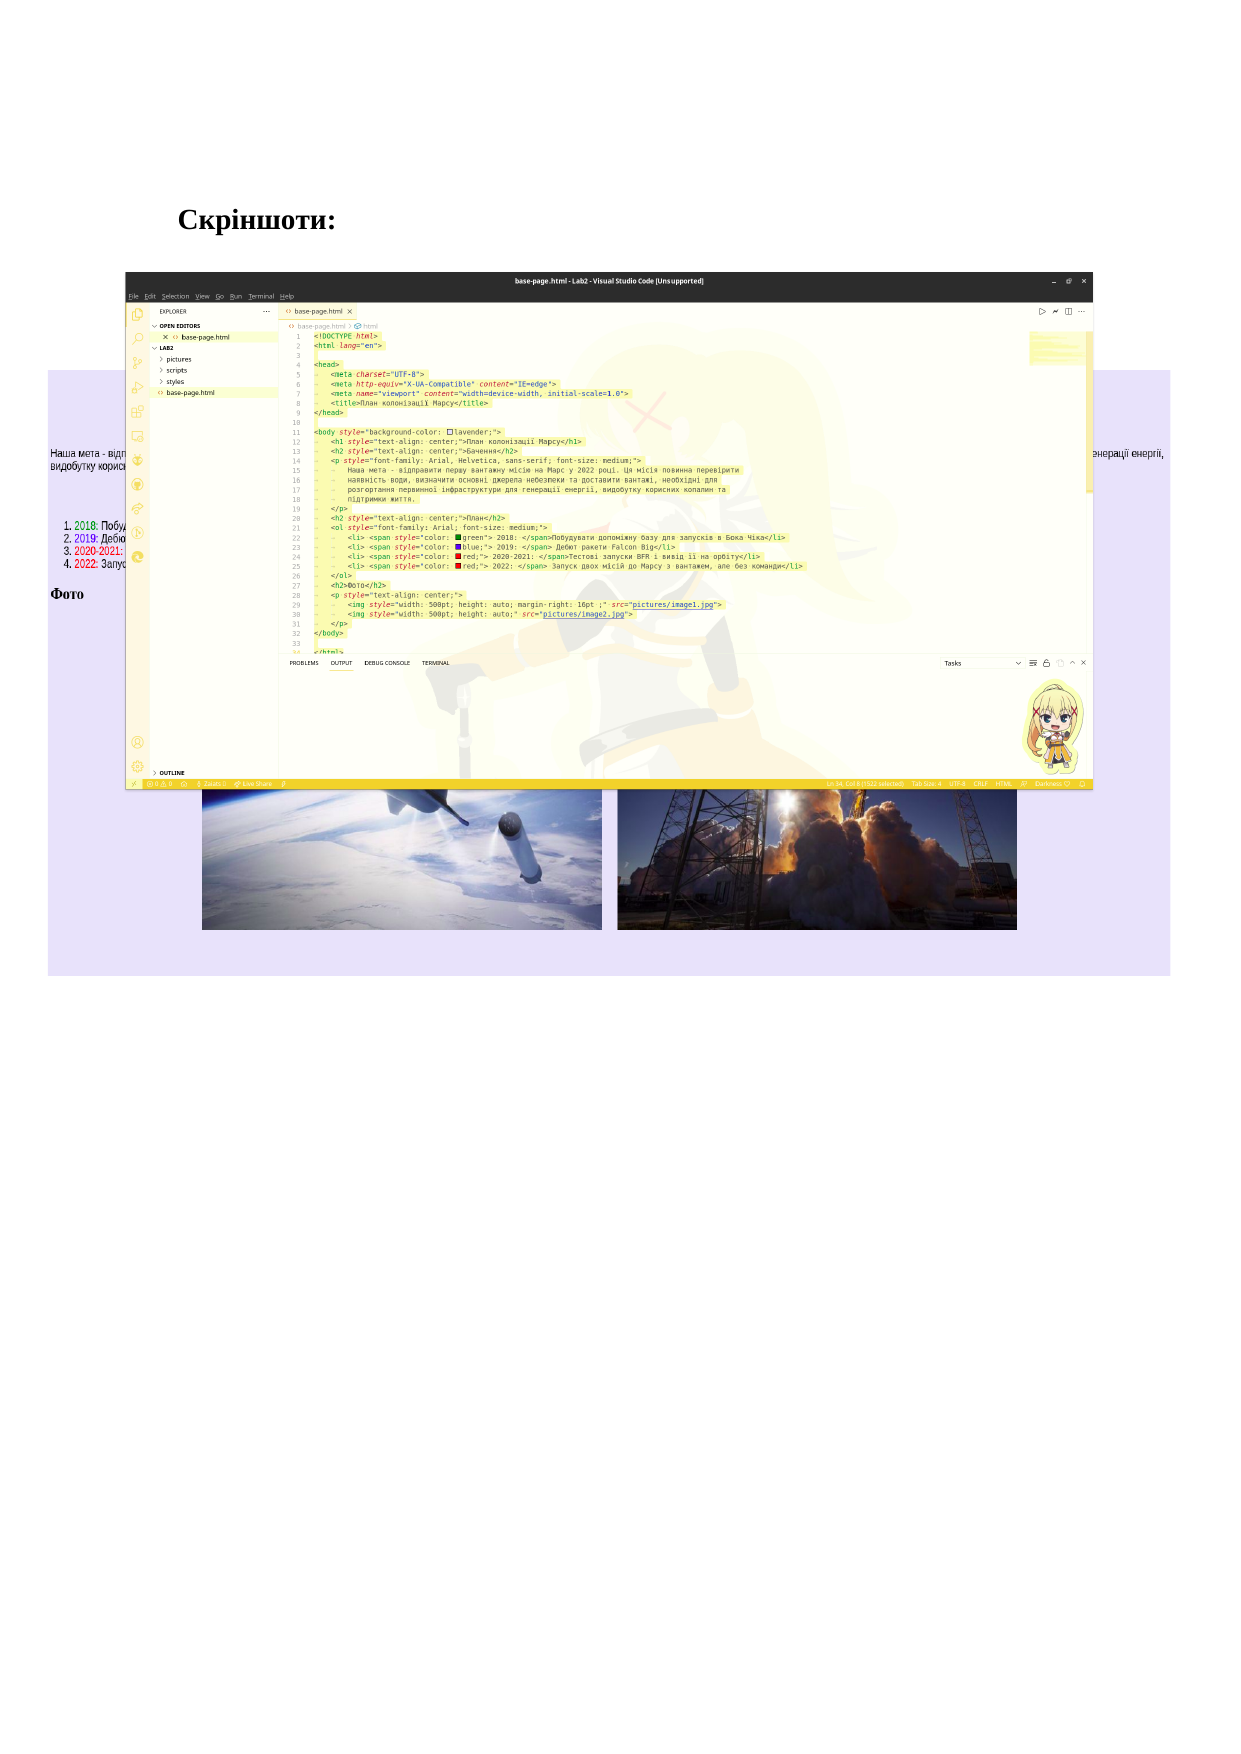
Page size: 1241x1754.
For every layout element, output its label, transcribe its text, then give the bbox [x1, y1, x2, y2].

picture [47, 269, 1171, 976]
text Скріншоти: [177, 202, 1152, 236]
